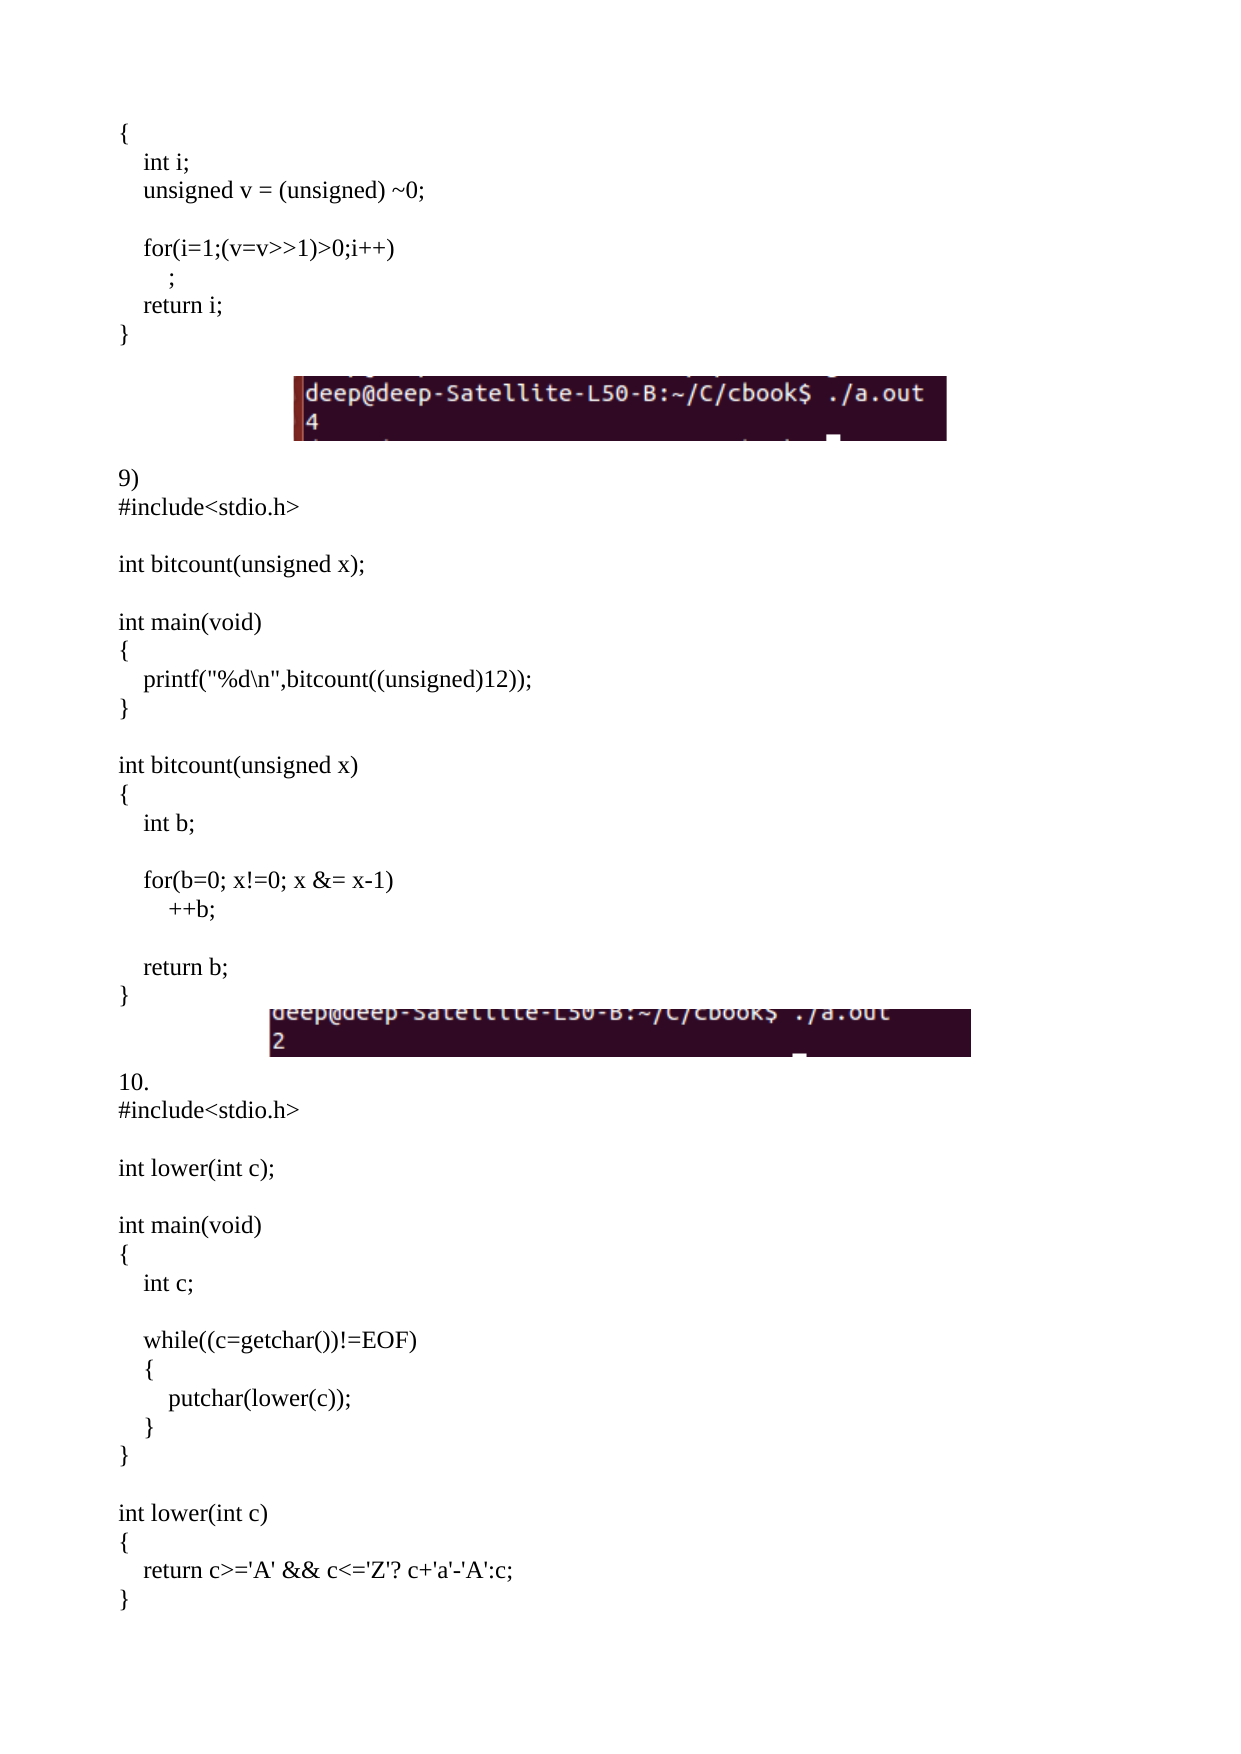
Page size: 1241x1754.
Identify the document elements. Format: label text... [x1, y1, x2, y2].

text for(b=0; x!=0; x &= x-1) [118, 866, 1122, 894]
text int main(void) [118, 607, 1122, 636]
text { [118, 1239, 1122, 1268]
text 10. [118, 1067, 1122, 1096]
text ++b; [118, 894, 1122, 923]
text } [118, 1412, 1122, 1441]
text } [118, 319, 1122, 348]
text #include<stdio.h> [118, 1096, 1122, 1124]
text int main(void) [118, 1211, 1122, 1239]
text { [118, 1354, 1122, 1383]
text putchar(lower(c)); [118, 1383, 1122, 1412]
text int c; [118, 1268, 1122, 1297]
text int bitcount(unsigned x) [118, 751, 1122, 779]
text { [118, 636, 1122, 664]
text ; [118, 262, 1122, 291]
text printf("%d\n",bitcount((unsigned)12)); [118, 664, 1122, 693]
text } [118, 1441, 1122, 1469]
text 9) [118, 463, 1122, 492]
text return b; [118, 952, 1122, 981]
text return c>='A' && c<='Z'? c+'a'-'A':c; [118, 1556, 1122, 1584]
picture [269, 1009, 971, 1057]
text { [118, 118, 1122, 147]
text return i; [118, 291, 1122, 319]
text } [118, 693, 1122, 722]
text { [118, 1527, 1122, 1556]
text int i; [118, 147, 1122, 176]
text unsigned v = (unsigned) ~0; [118, 176, 1122, 204]
text while((c=getchar())!=EOF) [118, 1326, 1122, 1354]
text int lower(int c) [118, 1498, 1122, 1527]
text int lower(int c); [118, 1153, 1122, 1182]
text int bitcount(unsigned x); [118, 549, 1122, 578]
text } [118, 1584, 1122, 1613]
text { [118, 779, 1122, 808]
picture [293, 376, 947, 441]
text } [118, 981, 1122, 1009]
text int b; [118, 808, 1122, 837]
text for(i=1;(v=v>>1)>0;i++) [118, 233, 1122, 262]
text #include<stdio.h> [118, 492, 1122, 521]
